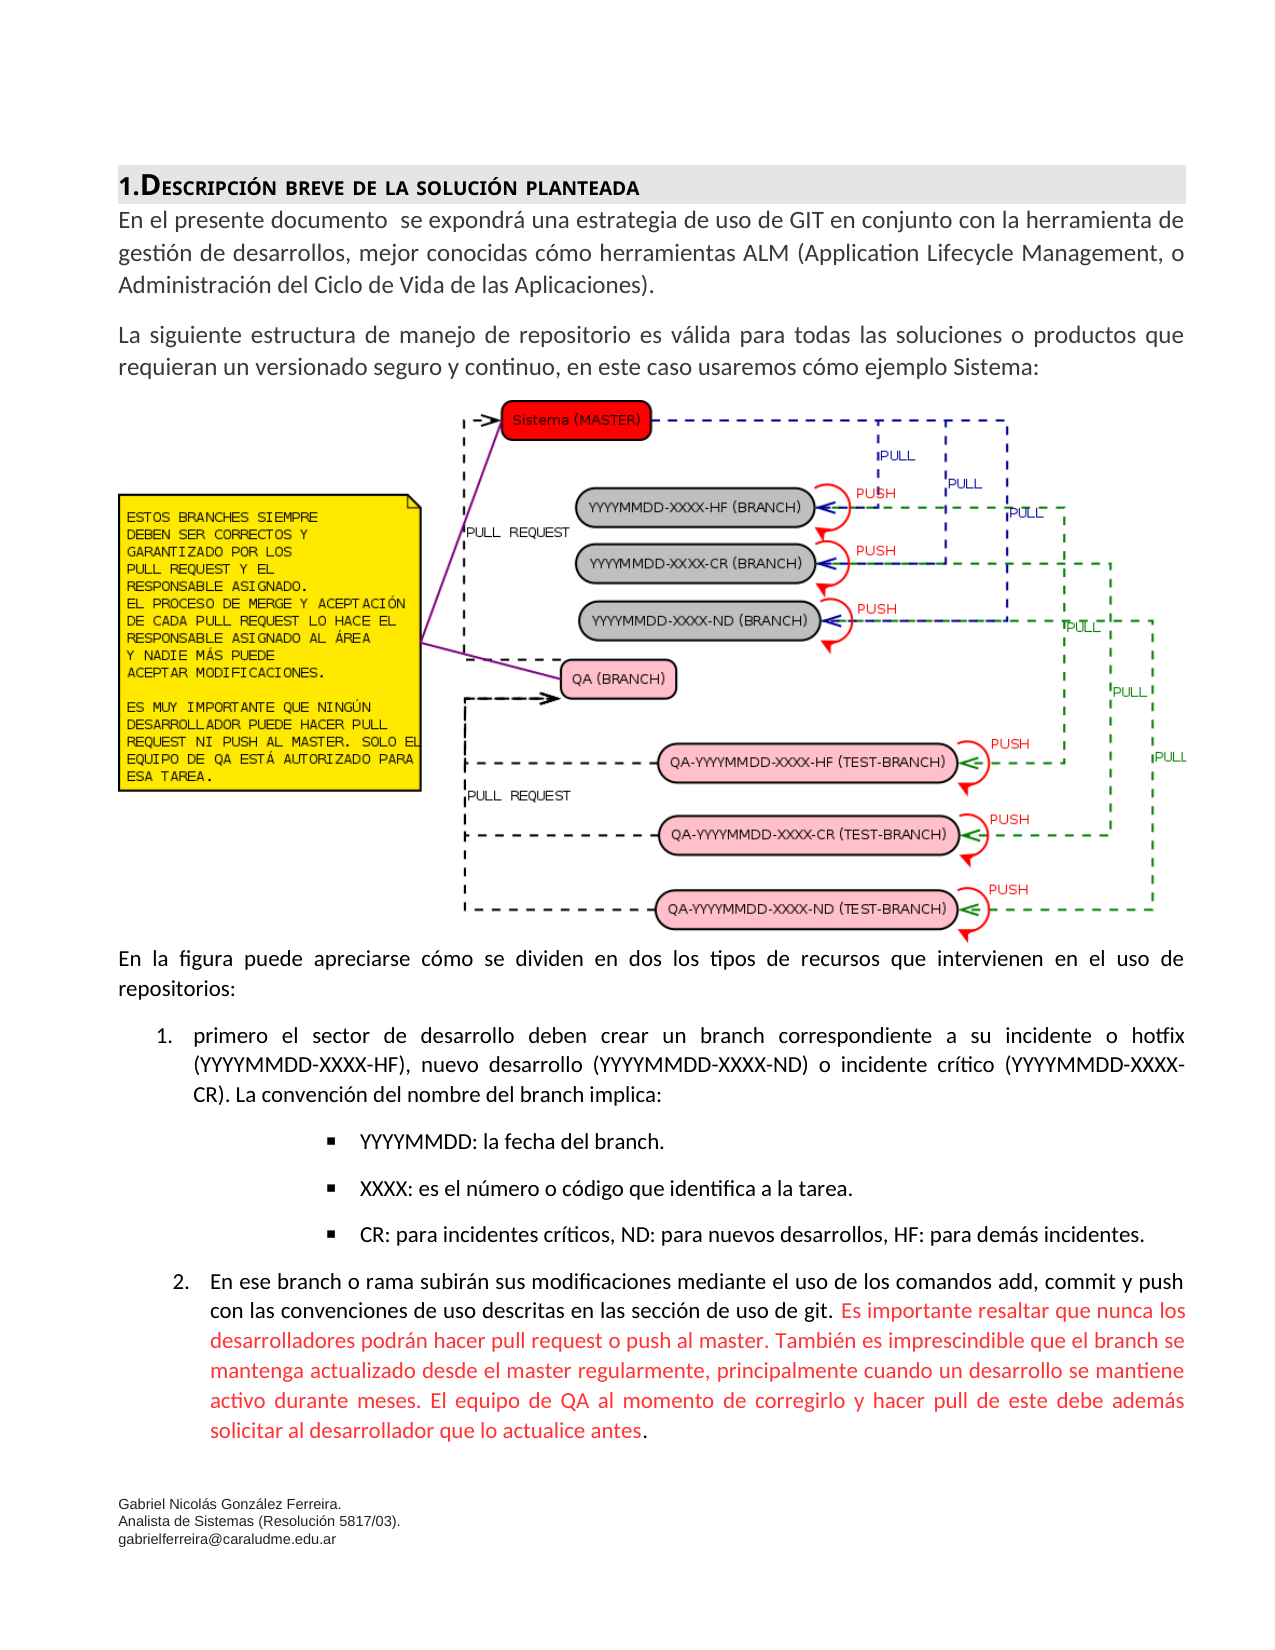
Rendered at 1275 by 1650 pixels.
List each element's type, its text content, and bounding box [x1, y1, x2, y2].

text En el presente documento se expondrá una estrategia de uso de GIT en conjunto con la herramienta de gestión de desarrollos, mejor conocidas cómo herramientas ALM (Application Lifecycle Management, o Administración del Ciclo de Vida de las Aplicaciones). [118, 204, 1186, 300]
subtitle 1.Descripción breve de la solución planteada [118, 165, 1186, 204]
list primero el sector de desarrollo deben crear un branch correspondiente a su incidente o hotfix (YYYYMMDD-XXXX-HF), nuevo desarrollo (YYYYMMDD-XXXX-ND) o incidente crítico (YYYYMMDD-XXXX-CR). La convención del nombre del branch implica: [156, 1021, 1186, 1108]
list CR: para incidentes críticos, ND: para nuevos desarrollos, HF: para demás incidentes. [322, 1220, 1186, 1248]
text En la figura puede apreciarse cómo se dividen en dos los tipos de recursos que intervienen en el uso de repositorios: [118, 943, 1186, 1002]
picture [118, 400, 1187, 943]
list En ese branch o rama subirán sus modificaciones mediante el uso de los comandos add, commit y push con las convenciones de uso descritas en las sección de uso de git. Es importante resaltar que nunca los desarrolladores podrán hacer pull request o push al master. También es imprescindible que el branch se mantenga actualizado desde el master regularmente, principalmente cuando un desarrollo se mantiene activo durante meses. El equipo de QA al momento de corregirlo y hacer pull de este debe además solicitar al desarrollador que lo actualice antes. [172, 1267, 1186, 1444]
list XXXX: es el número o código que identifica a la tarea. [322, 1174, 1186, 1202]
list YYYYMMDD: la fecha del branch. [322, 1127, 1186, 1155]
text La siguiente estructura de manejo de repositorio es válida para todas las soluciones o productos que requieran un versionado seguro y continuo, en este caso usaremos cómo ejemplo Sistema: [118, 319, 1186, 382]
